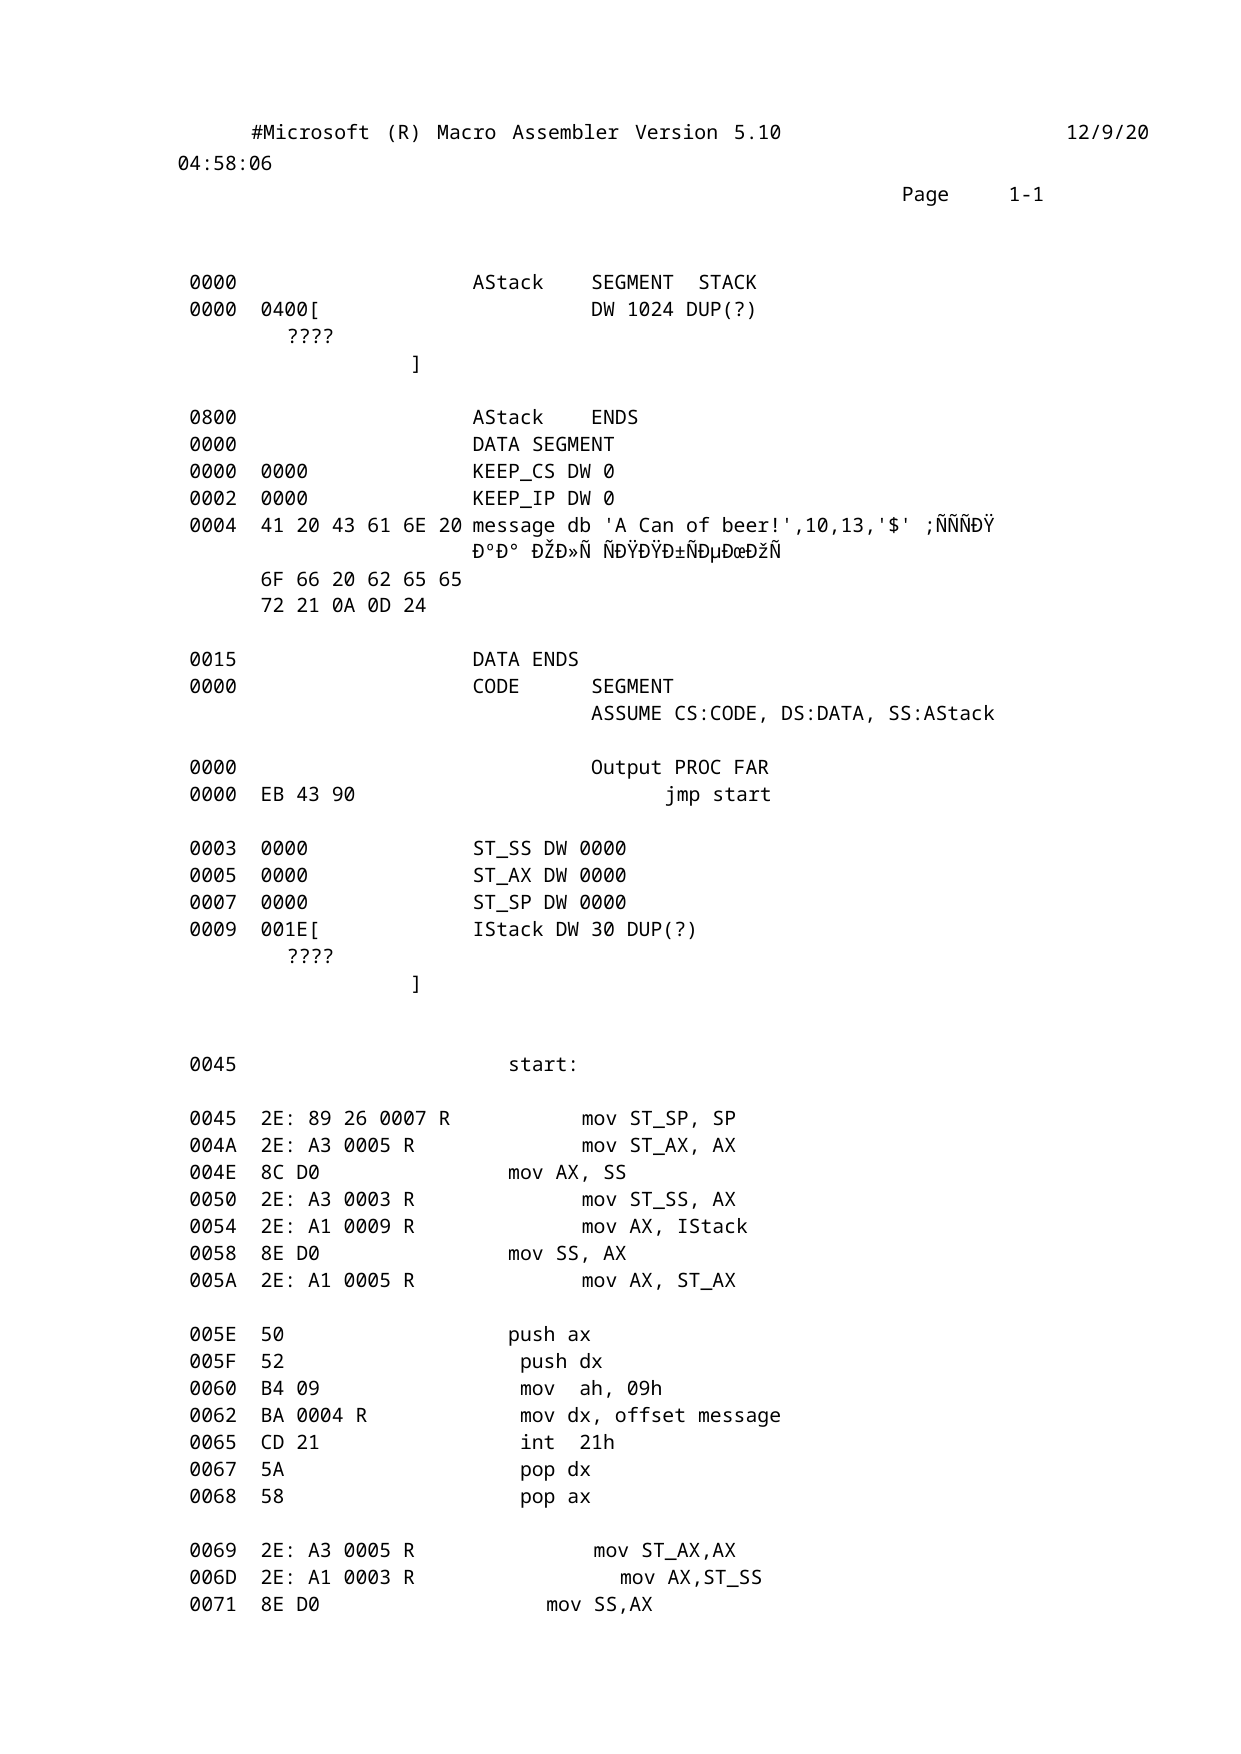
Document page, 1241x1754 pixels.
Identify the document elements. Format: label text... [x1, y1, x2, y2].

text 0067 5A pop dx [177, 1455, 1152, 1482]
text 0068 58 pop ax [177, 1482, 1152, 1509]
text 0062 BA 0004 R mov dx, offset message [177, 1401, 1152, 1428]
text 0000 DATA SEGMENT [177, 430, 1152, 457]
text 0004 41 20 43 61 6E 20 message db 'A Can of beer!',10,13,'$' ;ÑÑÑÐŸ [177, 511, 1152, 538]
text 0015 DATA ENDS [177, 646, 1152, 673]
text ???? [177, 942, 1152, 969]
text 005E 50 push ax [177, 1320, 1152, 1347]
text 0054 2E: A1 0009 R mov AX, IStack [177, 1212, 1152, 1239]
text ] [177, 969, 1152, 996]
text Page 1-1 [177, 180, 1152, 207]
text ] [177, 349, 1152, 376]
text 0800 AStack ENDS [177, 403, 1152, 430]
text ÐºÐ° ÐŽÐ»Ñ ÑÐŸÐŸÐ±ÑÐµÐœÐžÑ [177, 538, 1152, 565]
text 0003 0000 ST_SS DW 0000 [177, 834, 1152, 862]
text 006D 2E: A1 0003 R mov AX,ST_SS [177, 1563, 1152, 1590]
text 0000 CODE SEGMENT [177, 673, 1152, 700]
text 0000 0000 KEEP_CS DW 0 [177, 457, 1152, 484]
text 0000 EB 43 90 jmp start [177, 781, 1152, 808]
text #Microsoft (R) Macro Assembler Version 5.10 12/9/20 04:58:06 [177, 118, 1152, 176]
text 0005 0000 ST_AX DW 0000 [177, 862, 1152, 888]
text 0060 B4 09 mov ah, 09h [177, 1374, 1152, 1401]
text 0009 001E[ IStack DW 30 DUP(?) [177, 916, 1152, 942]
text 0071 8E D0 mov SS,AX [177, 1590, 1152, 1617]
text 004E 8C D0 mov AX, SS [177, 1158, 1152, 1185]
text 0000 Output PROC FAR [177, 754, 1152, 781]
text 0000 0400[ DW 1024 DUP(?) [177, 295, 1152, 322]
text 0069 2E: A3 0005 R mov ST_AX,AX [177, 1536, 1152, 1563]
text 6F 66 20 62 65 65 [177, 565, 1152, 592]
text 0002 0000 KEEP_IP DW 0 [177, 484, 1152, 511]
text ???? [177, 322, 1152, 349]
text 0000 AStack SEGMENT STACK [177, 268, 1152, 295]
text 0065 CD 21 int 21h [177, 1428, 1152, 1455]
text 0058 8E D0 mov SS, AX [177, 1239, 1152, 1266]
text 005F 52 push dx [177, 1347, 1152, 1374]
text 005A 2E: A1 0005 R mov AX, ST_AX [177, 1266, 1152, 1293]
text 0045 2E: 89 26 0007 R mov ST_SP, SP [177, 1104, 1152, 1131]
text 72 21 0A 0D 24 [177, 592, 1152, 619]
text 0050 2E: A3 0003 R mov ST_SS, AX [177, 1185, 1152, 1212]
text 0045 start: [177, 1050, 1152, 1077]
text ASSUME CS:CODE, DS:DATA, SS:AStack [177, 700, 1152, 727]
text 004A 2E: A3 0005 R mov ST_AX, AX [177, 1131, 1152, 1158]
text 0007 0000 ST_SP DW 0000 [177, 888, 1152, 916]
